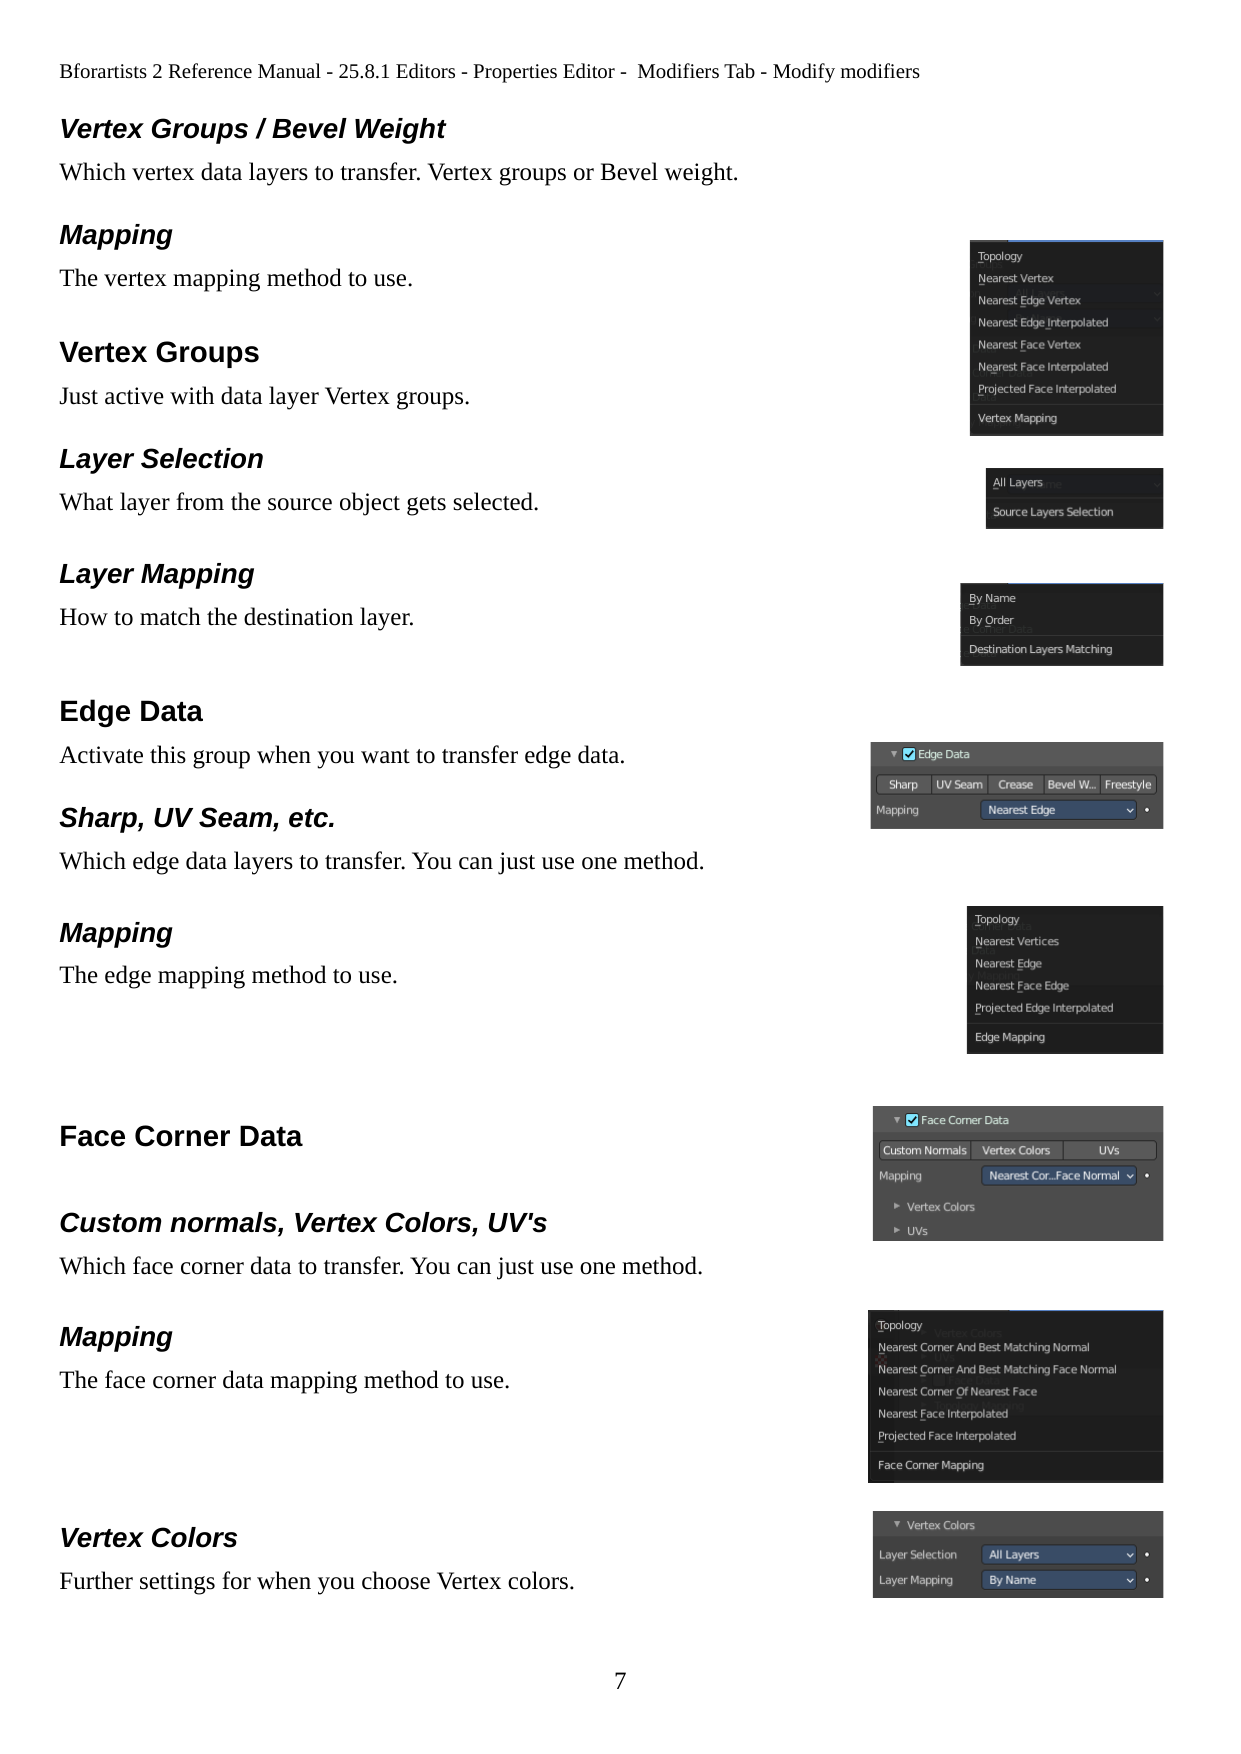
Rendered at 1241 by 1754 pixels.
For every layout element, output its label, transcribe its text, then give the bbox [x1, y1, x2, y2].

subtitle [1164, 1119, 1181, 1153]
text Further settings for when you choose Vertex colors. [59, 1566, 872, 1594]
subtitle Face Corner Data [59, 1119, 872, 1153]
picture [868, 1310, 1164, 1483]
text Which face corner data to transfer. You can just use one method. [59, 1251, 1181, 1279]
text Activate this group when you want to transfer edge data. [59, 740, 1181, 769]
subtitle Layer Selection [59, 443, 1181, 475]
text The vertex mapping method to use. [59, 263, 969, 292]
subtitle Vertex Colors [59, 1521, 872, 1553]
text Which edge data layers to transfer. You can just use one method. [59, 846, 1181, 875]
subtitle Edge Data [59, 694, 1181, 728]
picture [966, 906, 1164, 1054]
picture [870, 742, 1164, 829]
subtitle Vertex Groups / Bevel Weight [59, 113, 1181, 144]
text What layer from the source object gets selected. [59, 487, 985, 516]
subtitle [1164, 1321, 1181, 1353]
picture [872, 1511, 1164, 1598]
text Which vertex data layers to transfer. Vertex groups or Bevel weight. [59, 157, 1181, 186]
subtitle Vertex Groups [59, 335, 969, 369]
text The edge mapping method to use. [59, 961, 966, 989]
picture [960, 583, 1164, 666]
text How to match the destination layer. [59, 602, 960, 630]
picture [969, 240, 1164, 436]
subtitle [1164, 1521, 1181, 1553]
subtitle Mapping [59, 1321, 868, 1353]
picture [872, 1106, 1164, 1241]
subtitle Mapping [59, 916, 966, 948]
subtitle Mapping [59, 218, 1181, 250]
picture [985, 468, 1164, 529]
text Just active with data layer Vertex groups. [59, 381, 969, 410]
subtitle [1164, 916, 1181, 948]
subtitle Custom normals, Vertex Colors, UV's [59, 1206, 872, 1238]
subtitle Layer Mapping [59, 557, 1181, 589]
text The face corner data mapping method to use. [59, 1365, 868, 1394]
subtitle [1164, 335, 1181, 369]
subtitle Sharp, UV Seam, etc. [59, 802, 1181, 834]
